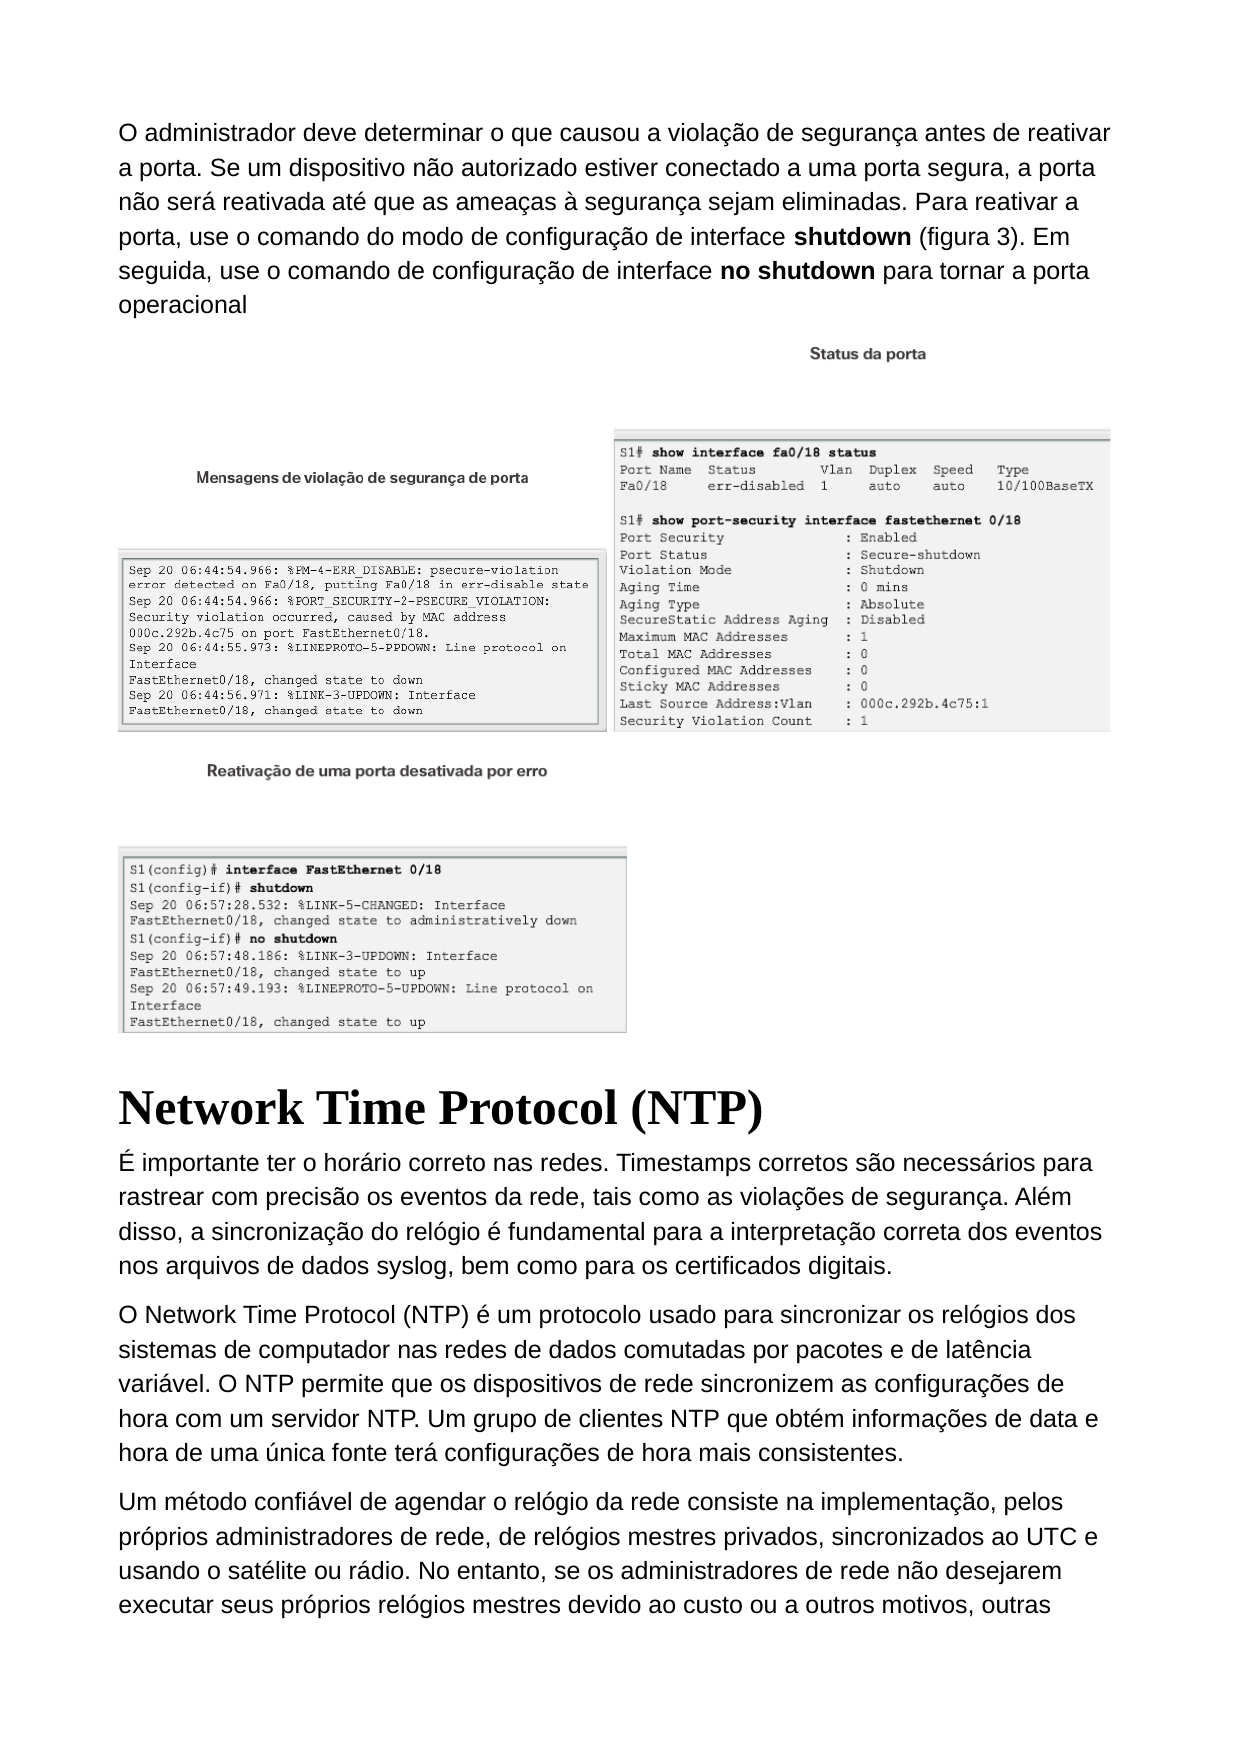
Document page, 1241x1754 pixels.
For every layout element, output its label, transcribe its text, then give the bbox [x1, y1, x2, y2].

subtitle Network Time Protocol (NTP) [118, 1078, 1122, 1135]
picture [118, 463, 607, 732]
picture [613, 339, 1111, 732]
text Um método confiável de agendar o relógio da rede consiste na implementação, pelos próprios administradores de rede, de relógios mestres privados, sincronizados ao UTC e usando o satélite ou rádio. No entanto, se os administradores de rede não desejarem executar seus próprios relógios mestres devido ao custo ou a outros motivos, outras [118, 1487, 1122, 1619]
text O administrador deve determinar o que causou a violação de segurança antes de reativar a porta. Se um dispositivo não autorizado estiver conectado a uma porta segura, a porta não será reativada até que as ameaças à segurança sejam eliminadas. Para reativar a porta, use o comando do modo de configuração de interface shutdown (figura 3). Em seguida, use o comando de configuração de interface no shutdown para tornar a porta operacional [118, 118, 1122, 319]
text O Network Time Protocol (NTP) é um protocolo usado para sincronizar os relógios dos sistemas de computador nas redes de dados comutadas por pacotes e de latência variável. O NTP permite que os dispositivos de rede sincronizem as configurações de hora com um servidor NTP. Um grupo de clientes NTP que obtém informações de data e hora de uma única fonte terá configurações de hora mais consistentes. [118, 1300, 1122, 1467]
text É importante ter o horário correto nas redes. Timestamps corretos são necessários para rastrear com precisão os eventos da rede, tais como as violações de segurança. Além disso, a sincronização do relógio é fundamental para a interpretação correta dos eventos nos arquivos de dados syslog, bem como para os certificados digitais. [118, 1148, 1122, 1280]
picture [118, 757, 627, 1033]
